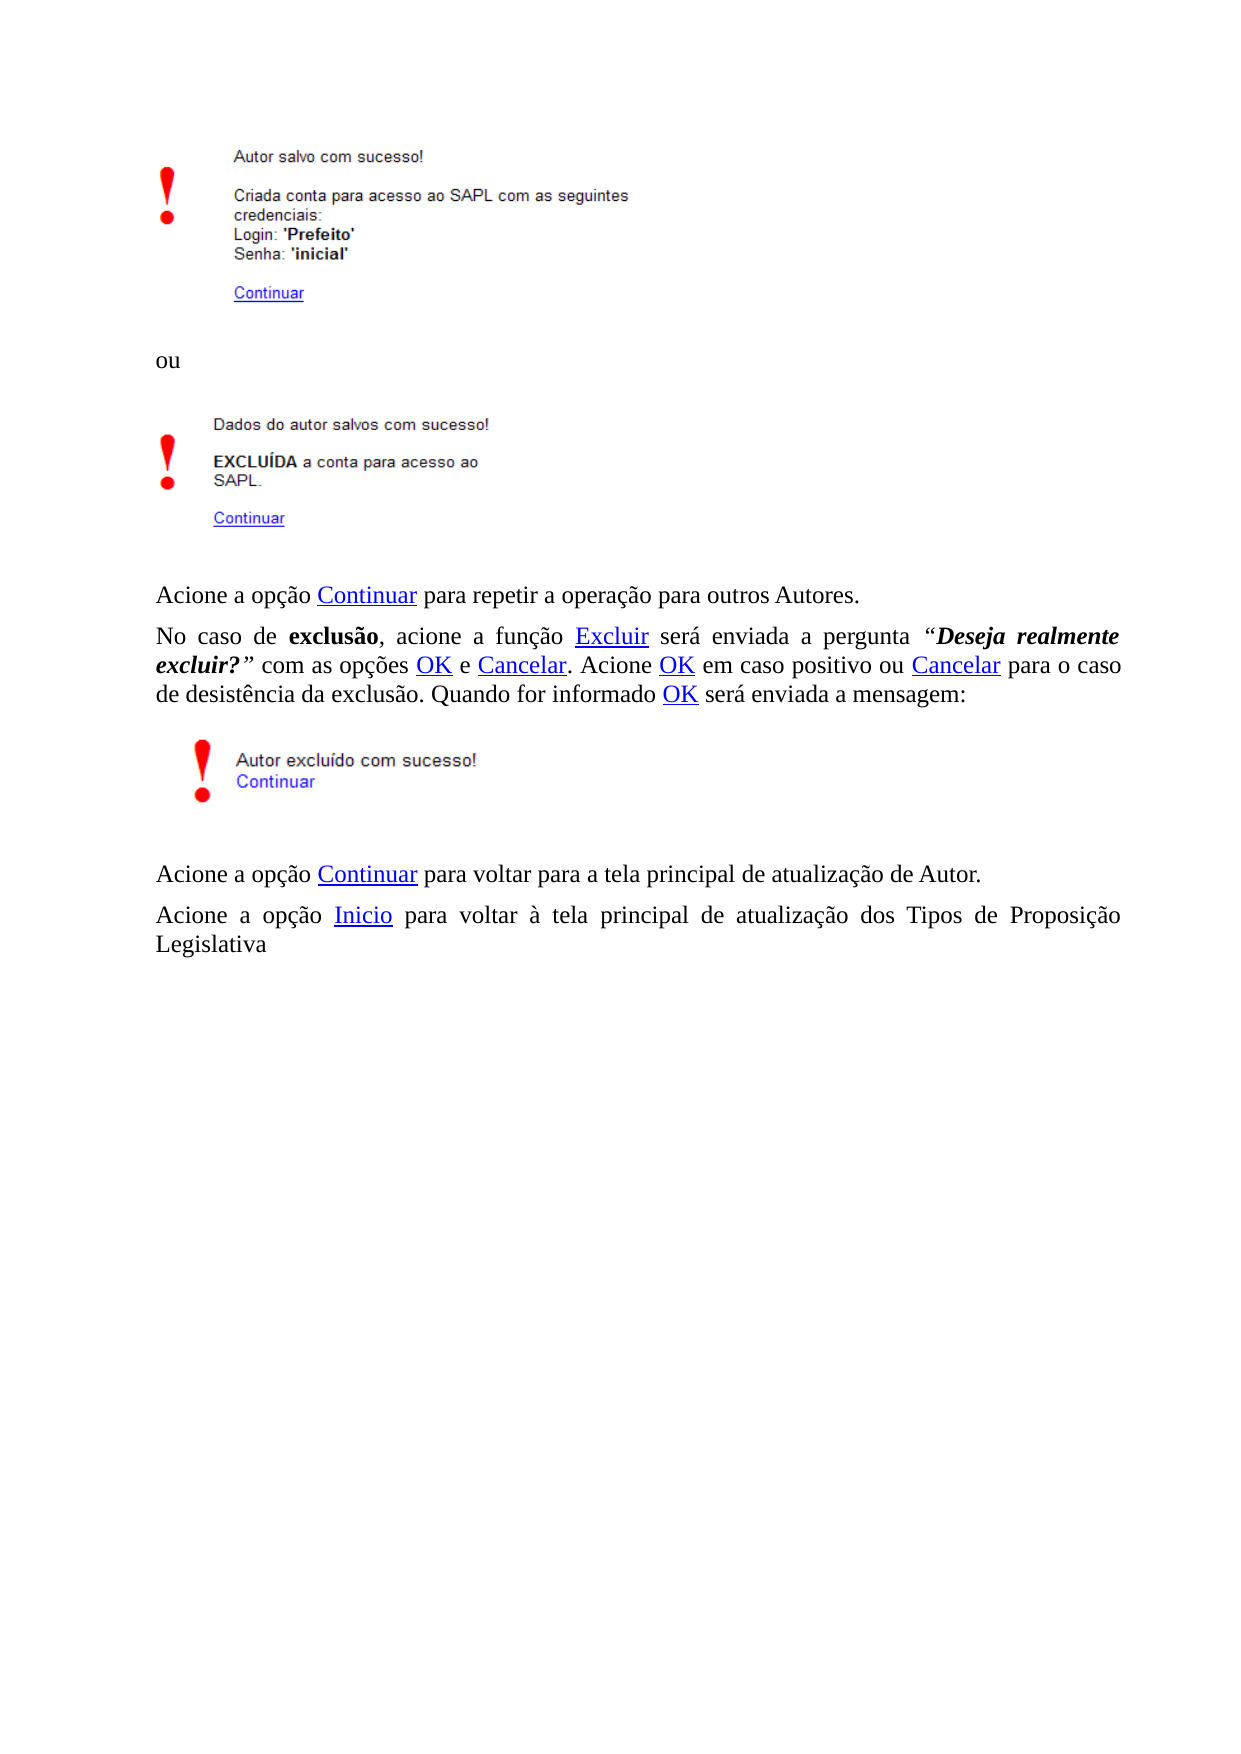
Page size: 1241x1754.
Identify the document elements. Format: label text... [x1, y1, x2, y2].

text Acione a opção Continuar para repetir a operação para outros Autores. [155, 580, 1122, 609]
picture [172, 728, 514, 821]
picture [140, 395, 534, 541]
text ou [155, 345, 1122, 374]
picture [141, 127, 648, 318]
text No caso de exclusão, acione a função Excluir será enviada a pergunta “Deseja realmente excluir?” com as opções OK e Cancelar. Acione OK em caso positivo ou Cancelar para o caso de desistência da exclusão. Quando for informado OK será enviada a mensagem: [156, 621, 1122, 707]
text Acione a opção Continuar para voltar para a tela principal de atualização de Autor. [156, 859, 1122, 888]
text Acione a opção Inicio para voltar à tela principal de atualização dos Tipos de Proposição Legislativa [155, 900, 1122, 958]
